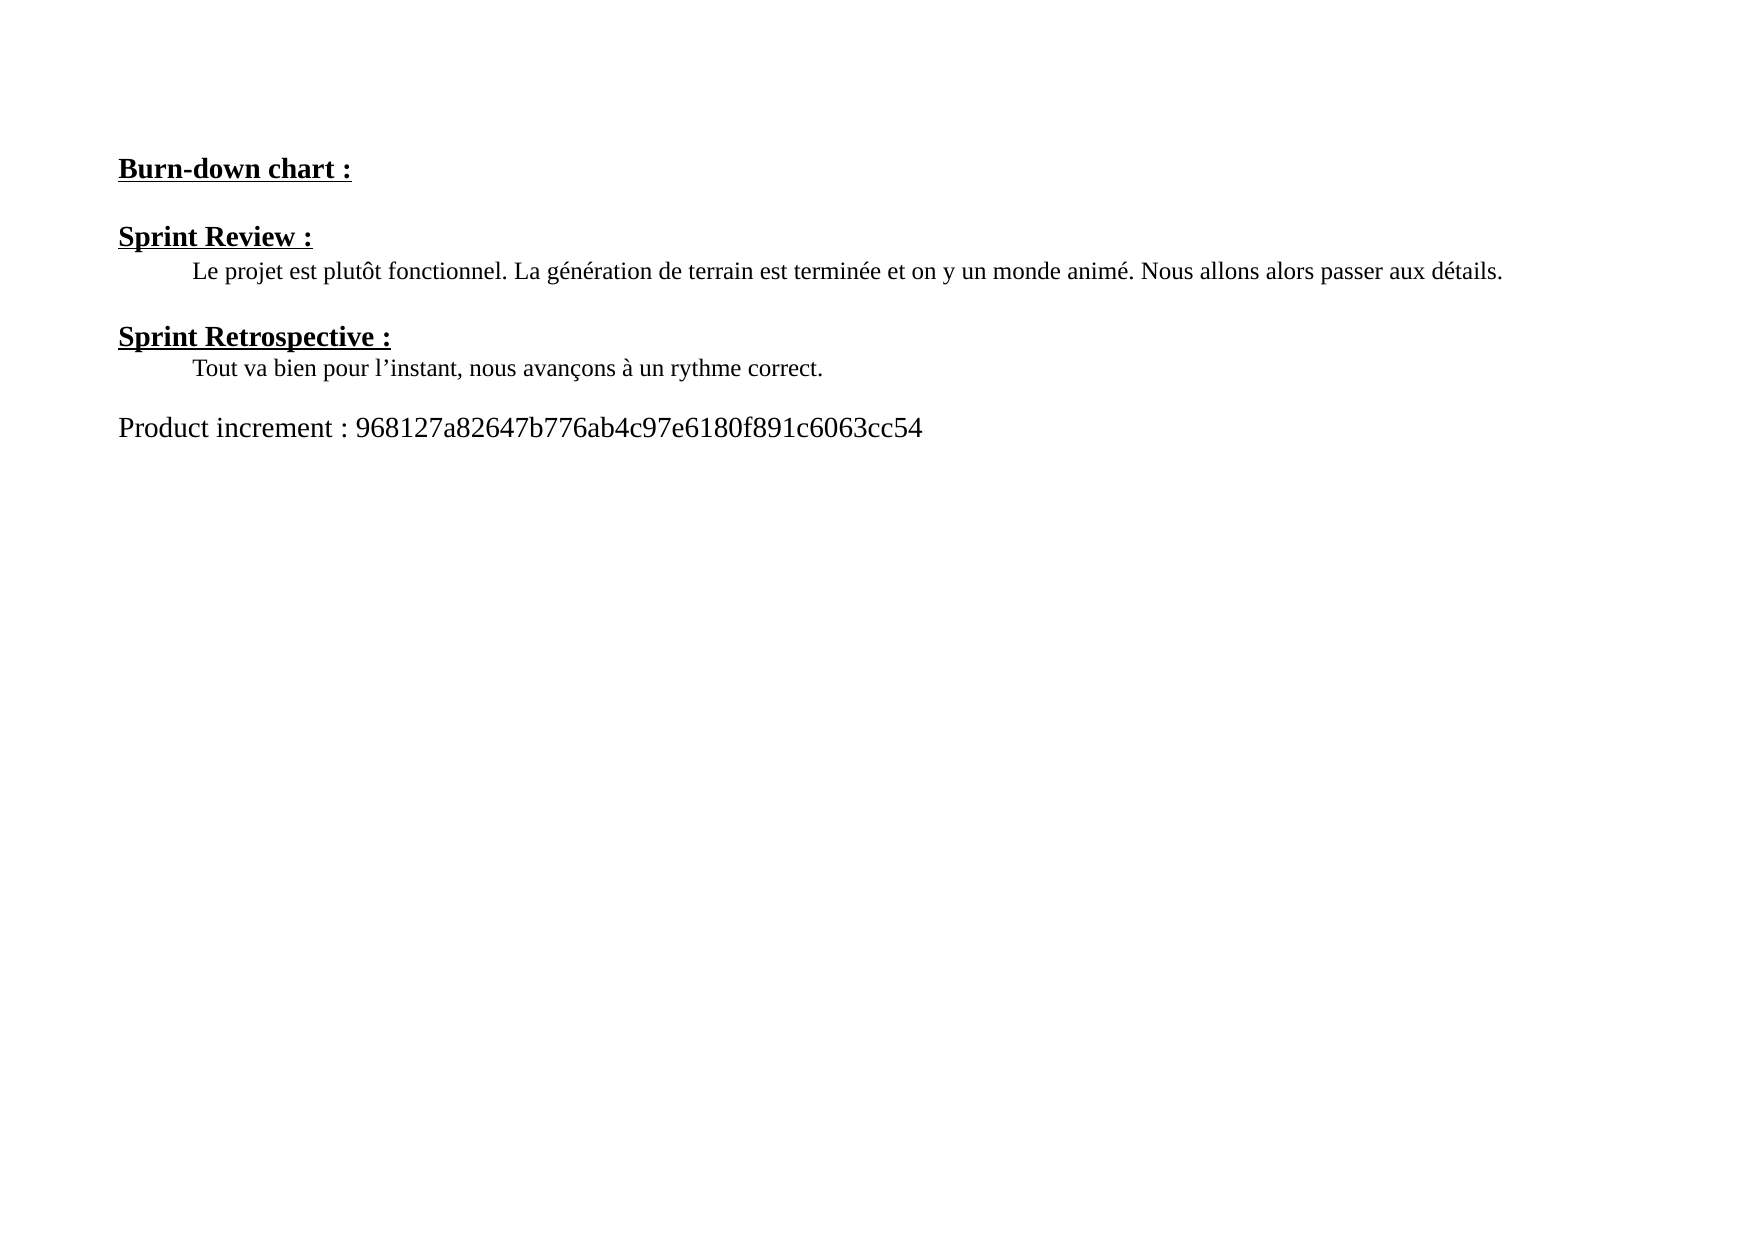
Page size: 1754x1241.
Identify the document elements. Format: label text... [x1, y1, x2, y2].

text Le projet est plutôt fonctionnel. La génération de terrain est terminée et on y un monde animé. Nous allons alors passer aux détails. [118, 252, 1635, 286]
text Sprint Retrospective : [118, 319, 1635, 353]
text Burn-down chart : [118, 152, 1635, 185]
text Tout va bien pour l’instant, nous avançons à un rythme correct. [118, 353, 1635, 382]
text Product increment : 968127a82647b776ab4c97e6180f891c6063cc54 [118, 410, 1635, 444]
text Sprint Review : [118, 219, 1635, 252]
